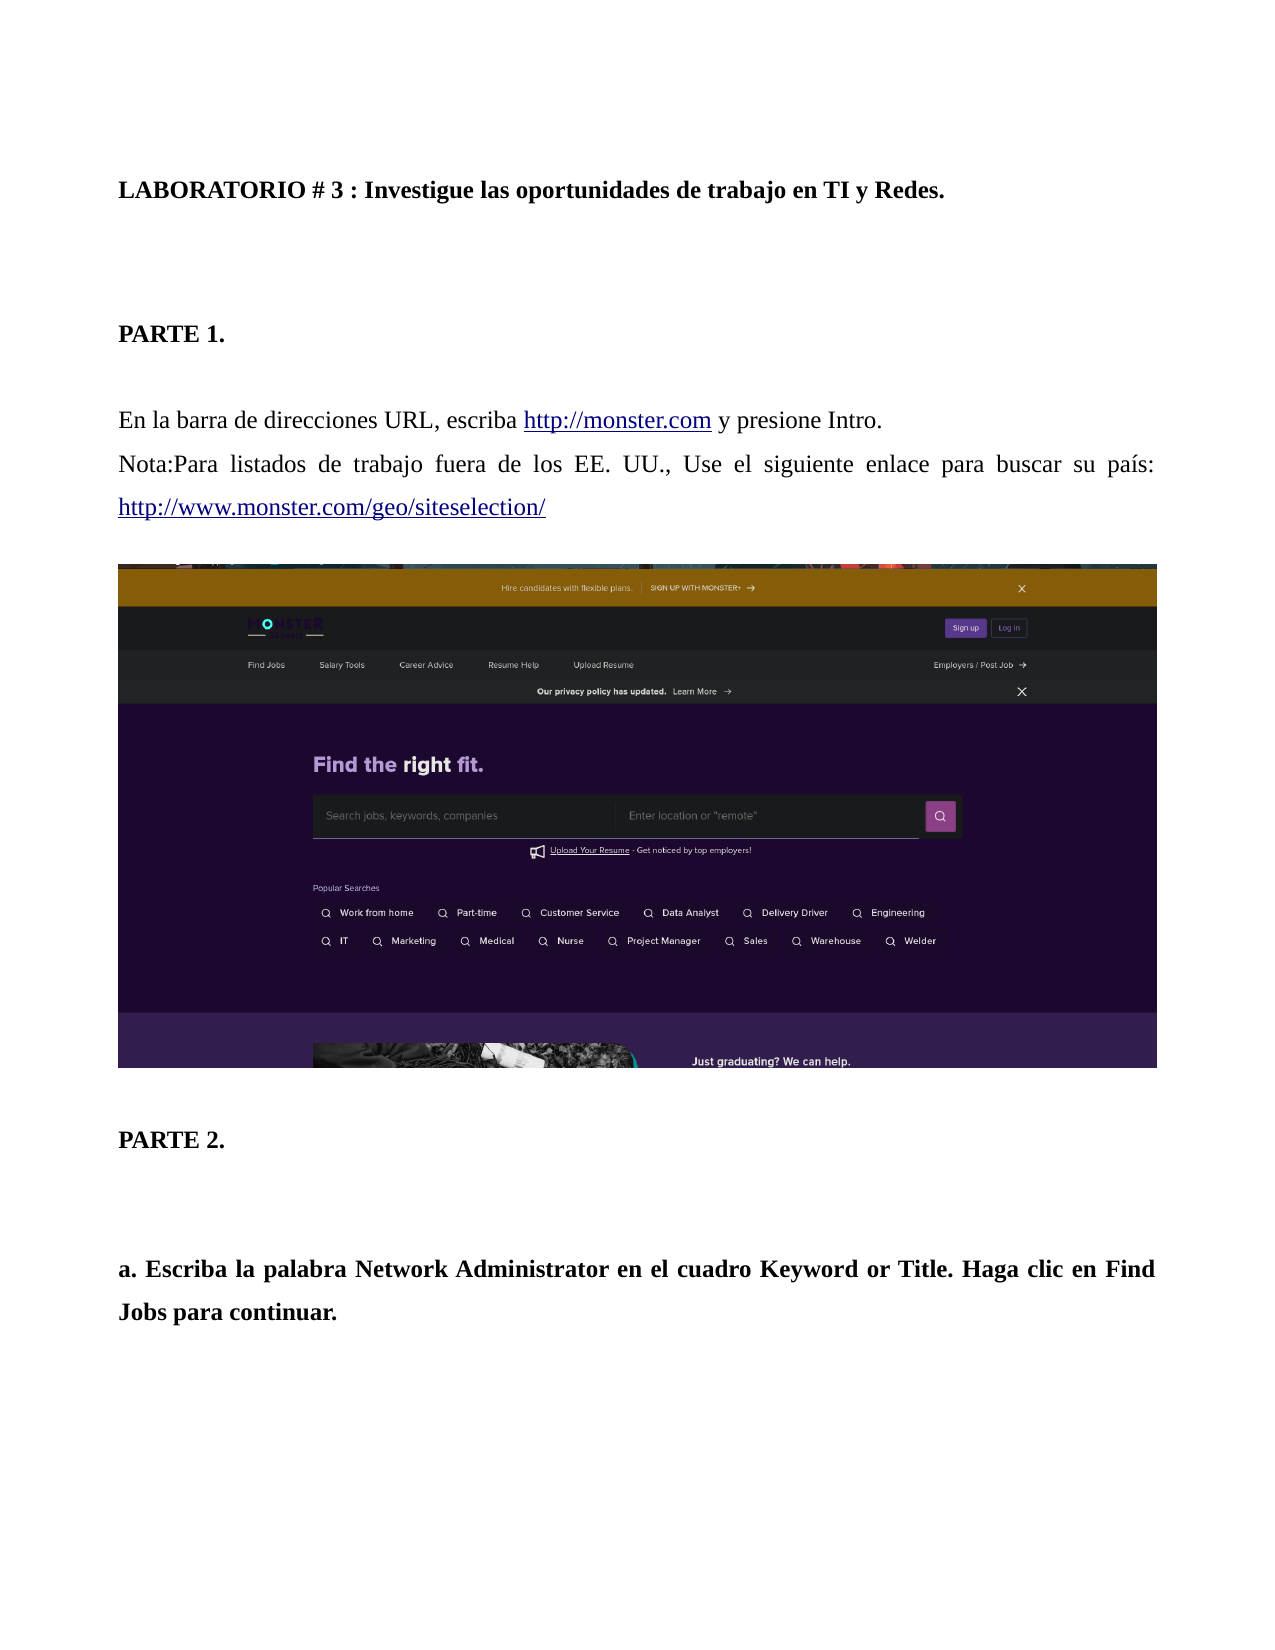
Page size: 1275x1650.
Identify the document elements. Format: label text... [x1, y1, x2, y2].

text En la barra de direcciones URL, escriba http://monster.com y presione Intro. [118, 406, 1157, 434]
text PARTE 1. [118, 319, 1157, 348]
text a. Escriba la palabra Network Administrator en el cuadro Keyword or Title. Haga clic en Find Jobs para continuar. [118, 1254, 1157, 1326]
text PARTE 2. [118, 1125, 1157, 1154]
picture [118, 564, 1157, 1068]
text Nota:Para listados de trabajo fuera de los EE. UU., Use el siguiente enlace para buscar su país: http://www.monster.com/geo/siteselection/ [118, 449, 1157, 521]
text LABORATORIO # 3 : Investigue las oportunidades de trabajo en TI y Redes. [118, 176, 1157, 204]
